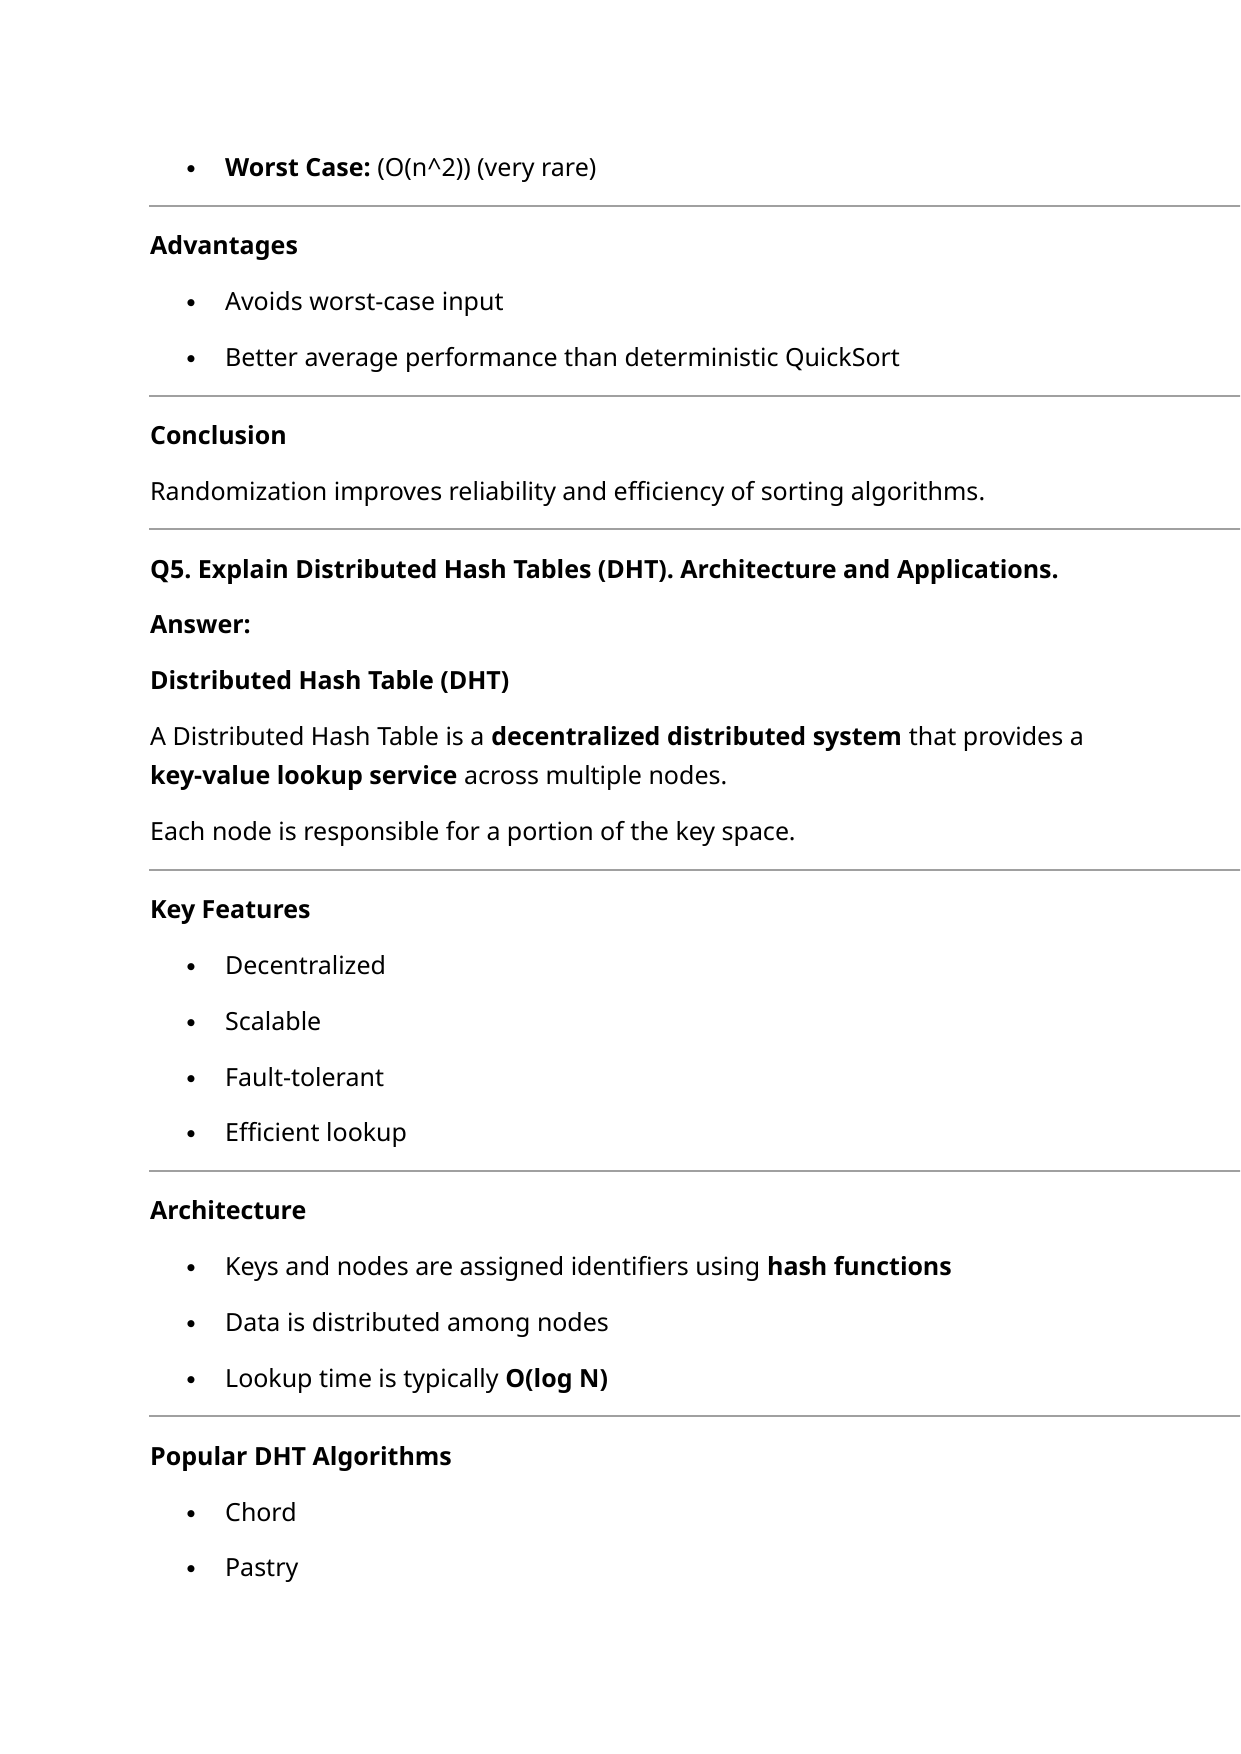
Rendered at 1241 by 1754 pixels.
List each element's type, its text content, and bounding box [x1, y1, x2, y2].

text Q5. Explain Distributed Hash Tables (DHT). Architecture and Applications. [150, 551, 1090, 585]
list Chord [187, 1494, 1090, 1528]
text Key Features [150, 892, 1090, 926]
list Fault-tolerant [187, 1059, 1090, 1093]
text Architecture [150, 1193, 1090, 1227]
list Decentralized [187, 947, 1090, 982]
text Each node is responsible for a portion of the key space. [150, 814, 1090, 848]
list Scalable [187, 1003, 1090, 1037]
text Randomization improves reliability and efficiency of sorting algorithms. [150, 473, 1090, 507]
list Better average performance than deterministic QuickSort [187, 339, 1090, 374]
text Conclusion [150, 417, 1090, 452]
text A Distributed Hash Table is a decentralized distributed system that provides a key-value lookup service across multiple nodes. [150, 719, 1090, 792]
list Avoids worst-case input [187, 284, 1090, 318]
list Worst Case: (O(n^2)) (very rare) [187, 150, 1090, 184]
list Keys and nodes are assigned identifiers using hash functions [187, 1249, 1090, 1283]
text Distributed Hash Table (DHT) [150, 663, 1090, 697]
list Lookup time is typically O(log N) [187, 1360, 1090, 1394]
text Advantages [150, 228, 1090, 262]
list Data is distributed among nodes [187, 1304, 1090, 1339]
list Efficient lookup [187, 1115, 1090, 1149]
text Answer: [150, 607, 1090, 641]
text Popular DHT Algorithms [150, 1438, 1090, 1472]
list Pastry [187, 1550, 1090, 1584]
